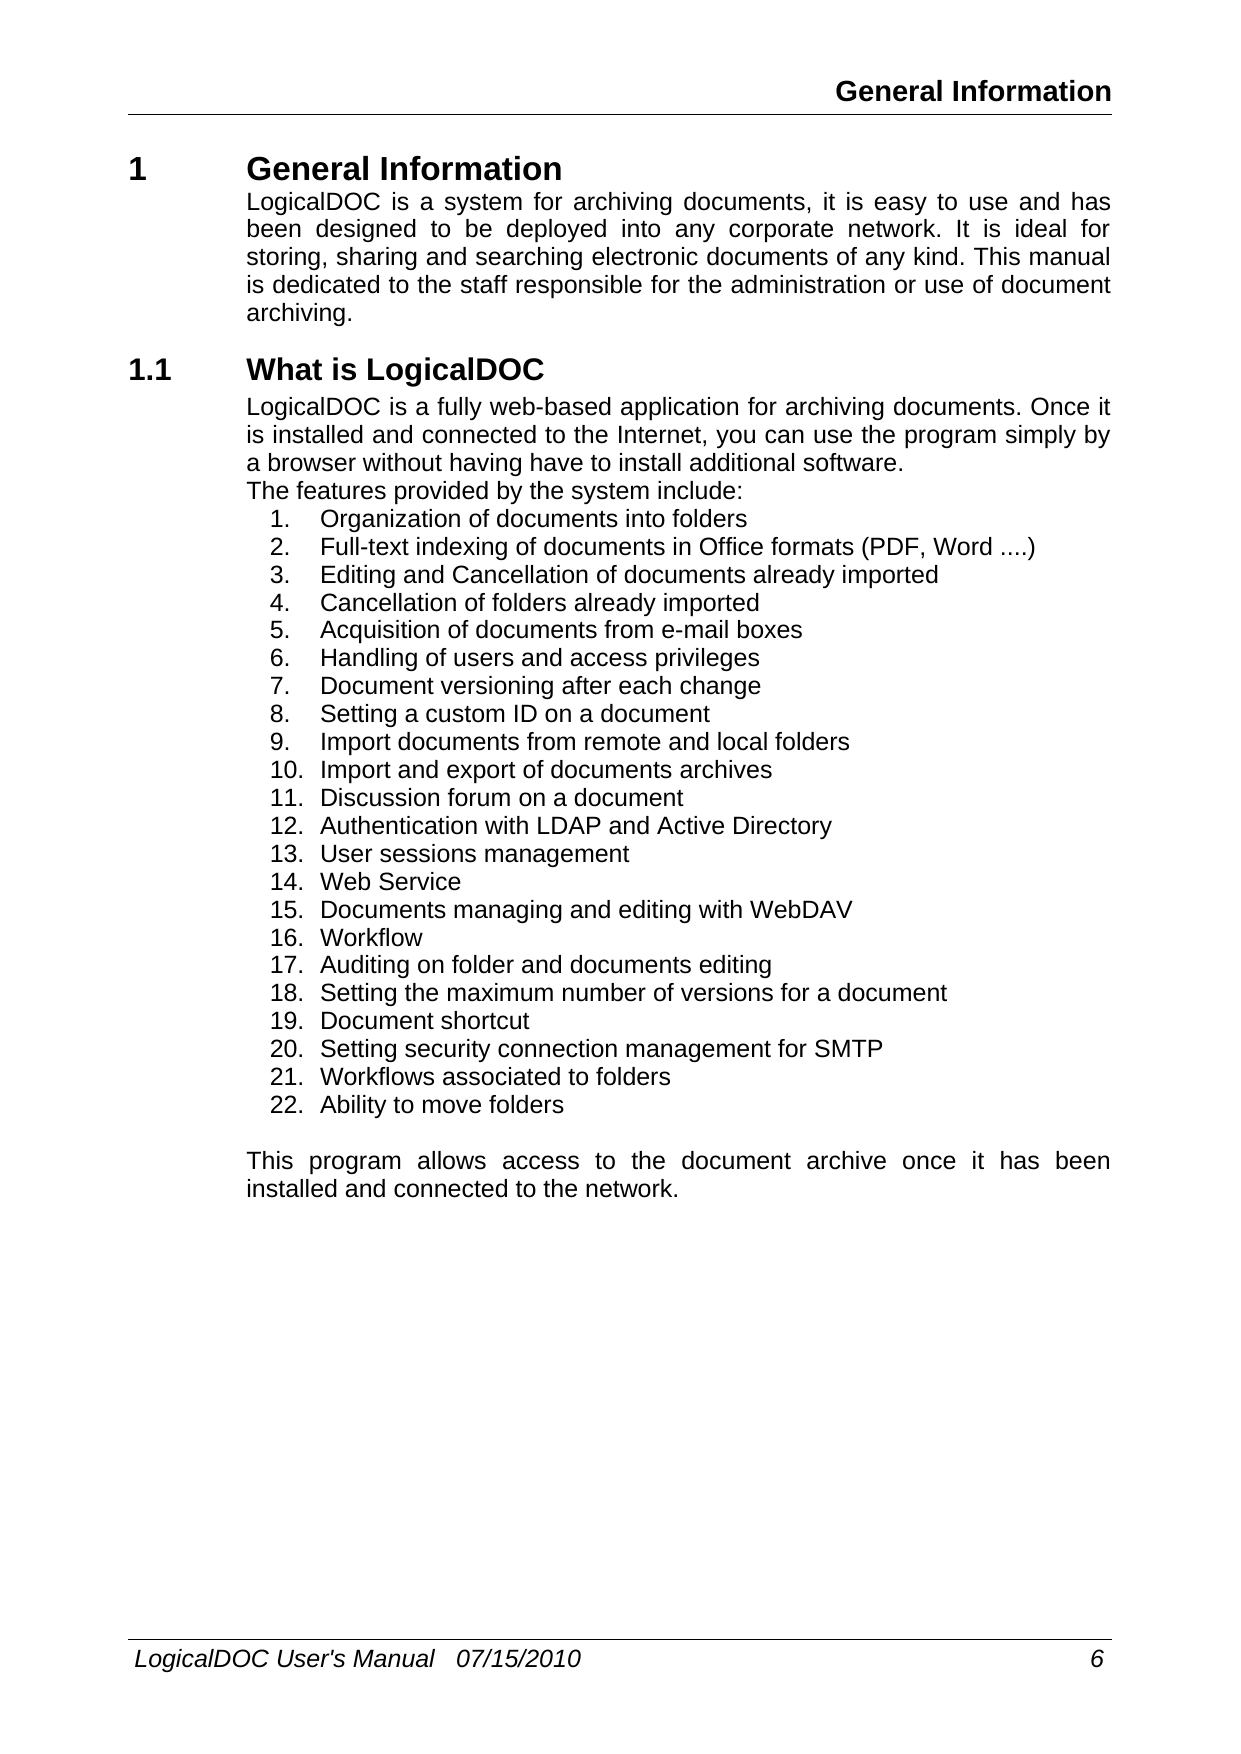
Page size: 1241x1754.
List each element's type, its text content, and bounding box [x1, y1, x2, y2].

text LogicalDOC is a fully web-based application for archiving documents. Once it is installed and connected to the Internet, you can use the program simply by a browser without having have to install additional software. [246, 393, 1112, 477]
text The features provided by the system include: [246, 477, 1112, 505]
list Authentication with LDAP and Active Directory [203, 812, 1112, 840]
list Full-text indexing of documents in Office formats (PDF, Word ....) [203, 533, 1112, 561]
text This program allows access to the document archive once it has been installed and connected to the network. [246, 1147, 1112, 1203]
list Auditing on folder and documents editing [203, 951, 1112, 979]
list Ability to move folders [203, 1091, 1112, 1119]
list Document shortcut [203, 1007, 1112, 1035]
list Handling of users and access privileges [203, 644, 1112, 672]
list Import and export of documents archives [203, 756, 1112, 784]
list Setting security connection management for SMTP [203, 1035, 1112, 1063]
subtitle General Information [128, 150, 1112, 187]
list User sessions management [203, 840, 1112, 868]
list Import documents from remote and local folders [203, 728, 1112, 756]
list Document versioning after each change [203, 672, 1112, 700]
text LogicalDOC is a system for archiving documents, it is easy to use and has been designed to be deployed into any corporate network. It is ideal for storing, sharing and searching electronic documents of any kind. This manual is dedicated to the staff responsible for the administration or use of document archiving. [246, 187, 1112, 327]
list Editing and Cancellation of documents already imported [203, 561, 1112, 588]
list Web Service [203, 868, 1112, 896]
list Acquisition of documents from e-mail boxes [203, 616, 1112, 644]
list Workflows associated to folders [203, 1063, 1112, 1091]
list Setting the maximum number of versions for a document [203, 979, 1112, 1007]
subtitle What is LogicalDOC [128, 352, 1112, 387]
list Discussion forum on a document [203, 784, 1112, 812]
list Cancellation of folders already imported [203, 588, 1112, 616]
list Documents managing and editing with WebDAV [203, 896, 1112, 923]
list Workflow [203, 923, 1112, 951]
list Setting a custom ID on a document [203, 700, 1112, 728]
list Organization of documents into folders [203, 505, 1112, 533]
